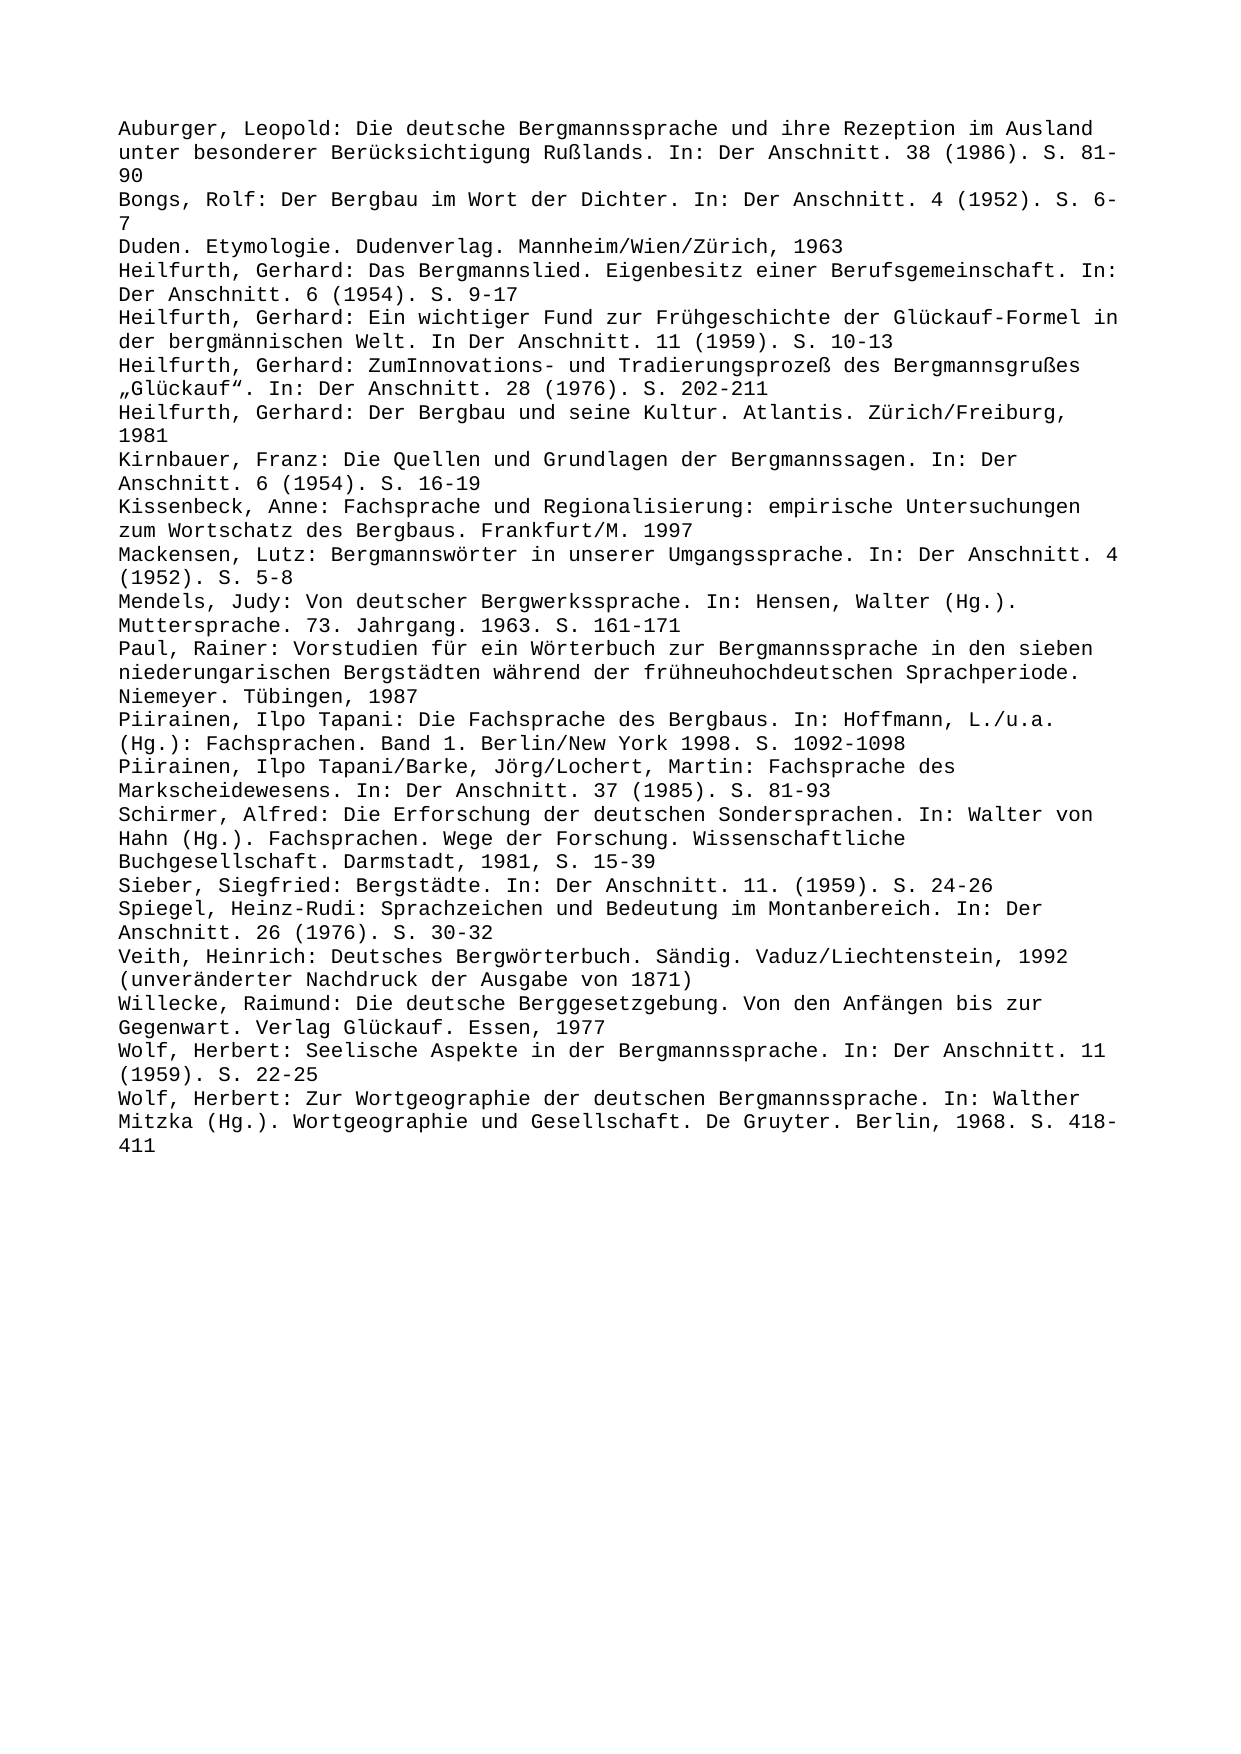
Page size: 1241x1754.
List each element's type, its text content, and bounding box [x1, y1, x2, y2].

text Schirmer, Alfred: Die Erforschung der deutschen Sondersprachen. In: Walter von Hahn (Hg.). Fachsprachen. Wege der Forschung. Wissenschaftliche Buchgesellschaft. Darmstadt, 1981, S. 15-39 [118, 804, 1122, 875]
text Paul, Rainer: Vorstudien für ein Wörterbuch zur Bergmannssprache in den sieben niederungarischen Bergstädten während der frühneuhochdeutschen Sprachperiode. Niemeyer. Tübingen, 1987 [118, 638, 1122, 709]
text Auburger, Leopold: Die deutsche Bergmannssprache und ihre Rezeption im Ausland unter besonderer Berücksichtigung Rußlands. In: Der Anschnitt. 38 (1986). S. 81-90 [118, 118, 1122, 189]
text Heilfurth, Gerhard: Ein wichtiger Fund zur Frühgeschichte der Glückauf-Formel in der bergmännischen Welt. In Der Anschnitt. 11 (1959). S. 10-13 [118, 307, 1122, 354]
text Spiegel, Heinz-Rudi: Sprachzeichen und Bedeutung im Montanbereich. In: Der Anschnitt. 26 (1976). S. 30-32 [118, 898, 1122, 946]
text Kirnbauer, Franz: Die Quellen und Grundlagen der Bergmannssagen. In: Der Anschnitt. 6 (1954). S. 16-19 [118, 449, 1122, 496]
text Piirainen, Ilpo Tapani: Die Fachsprache des Bergbaus. In: Hoffmann, L./u.a. (Hg.): Fachsprachen. Band 1. Berlin/New York 1998. S. 1092-1098 [118, 709, 1122, 757]
text Duden. Etymologie. Dudenverlag. Mannheim/Wien/Zürich, 1963 [118, 236, 1122, 260]
text Heilfurth, Gerhard: Das Bergmannslied. Eigenbesitz einer Berufsgemeinschaft. In: Der Anschnitt. 6 (1954). S. 9-17 [118, 260, 1122, 307]
text Veith, Heinrich: Deutsches Bergwörterbuch. Sändig. Vaduz/Liechtenstein, 1992 (unveränderter Nachdruck der Ausgabe von 1871) [118, 946, 1122, 993]
text Willecke, Raimund: Die deutsche Berggesetzgebung. Von den Anfängen bis zur Gegenwart. Verlag Glückauf. Essen, 1977 [118, 993, 1122, 1040]
text Piirainen, Ilpo Tapani/Barke, Jörg/Lochert, Martin: Fachsprache des Markscheidewesens. In: Der Anschnitt. 37 (1985). S. 81-93 [118, 757, 1122, 804]
text Wolf, Herbert: Zur Wortgeographie der deutschen Bergmannssprache. In: Walther Mitzka (Hg.). Wortgeographie und Gesellschaft. De Gruyter. Berlin, 1968. S. 418-411 [118, 1088, 1122, 1158]
text Mackensen, Lutz: Bergmannswörter in unserer Umgangssprache. In: Der Anschnitt. 4 (1952). S. 5-8 [118, 544, 1122, 591]
text Sieber, Siegfried: Bergstädte. In: Der Anschnitt. 11. (1959). S. 24-26 [118, 875, 1122, 898]
text Heilfurth, Gerhard: ZumInnovations- und Tradierungsprozeß des Bergmannsgrußes „Glückauf“. In: Der Anschnitt. 28 (1976). S. 202-211 [118, 354, 1122, 402]
text Kissenbeck, Anne: Fachsprache und Regionalisierung: empirische Untersuchungen zum Wortschatz des Bergbaus. Frankfurt/M. 1997 [118, 496, 1122, 544]
text Bongs, Rolf: Der Bergbau im Wort der Dichter. In: Der Anschnitt. 4 (1952). S. 6-7 [118, 189, 1122, 236]
text Wolf, Herbert: Seelische Aspekte in der Bergmannssprache. In: Der Anschnitt. 11 (1959). S. 22-25 [118, 1040, 1122, 1088]
text Heilfurth, Gerhard: Der Bergbau und seine Kultur. Atlantis. Zürich/Freiburg, 1981 [118, 402, 1122, 449]
text Mendels, Judy: Von deutscher Bergwerkssprache. In: Hensen, Walter (Hg.). Muttersprache. 73. Jahrgang. 1963. S. 161-171 [118, 591, 1122, 638]
